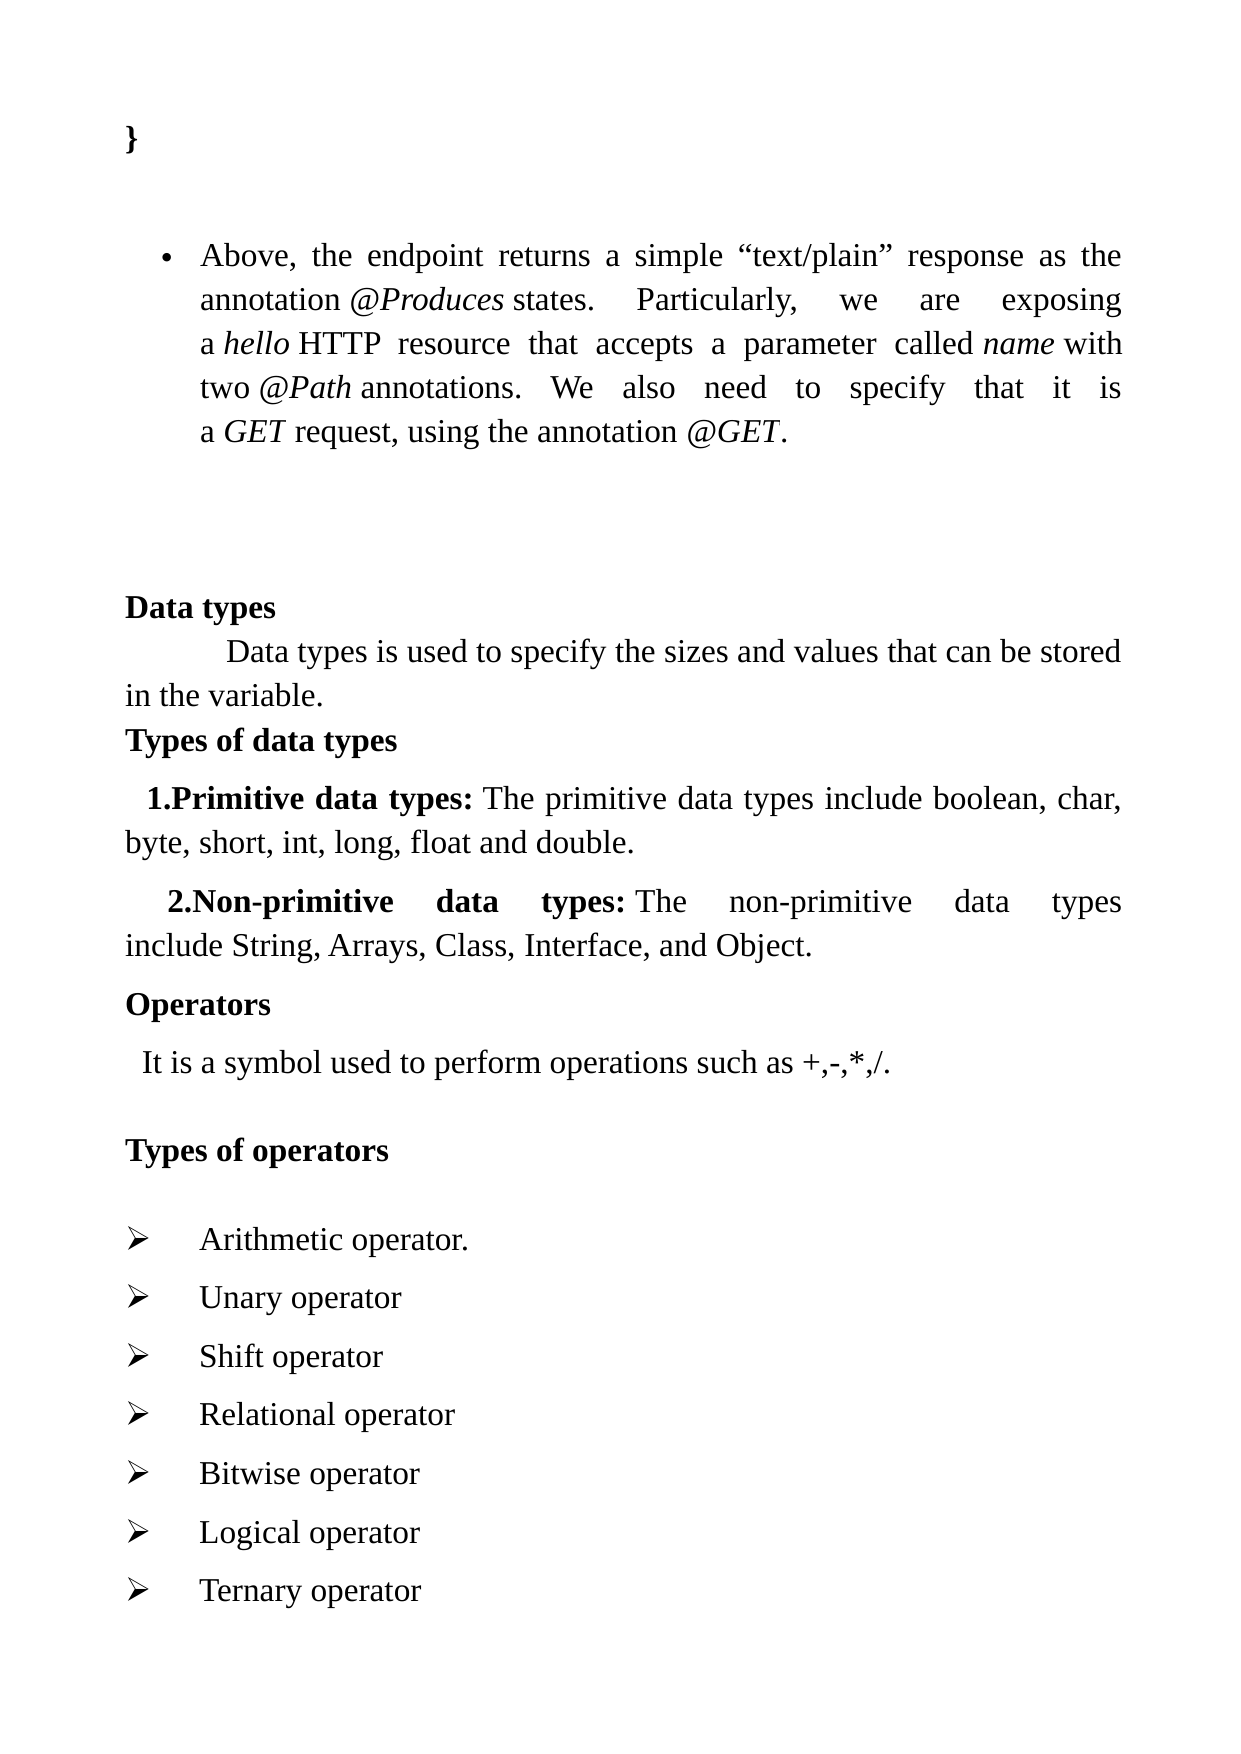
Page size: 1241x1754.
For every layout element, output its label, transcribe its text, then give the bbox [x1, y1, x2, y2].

text } [125, 118, 1122, 156]
text Data types [125, 588, 1122, 626]
text 1.Primitive data types: The primitive data types include boolean, char, byte, short, int, long, float and double. [125, 778, 1122, 861]
text 2.Non-primitive data types: The non-primitive data types include String, Arrays, Class, Interface, and Object. [125, 881, 1122, 963]
list Arithmetic operator. [125, 1219, 1122, 1257]
text It is a symbol used to perform operations such as +,-,*,/. [125, 1042, 1122, 1081]
list Relational operator [125, 1395, 1122, 1433]
text Operators [125, 984, 1122, 1022]
list Unary operator [125, 1277, 1122, 1316]
text Data types is used to specify the sizes and values that can be stored in the variable. [125, 632, 1122, 714]
list Ternary operator [125, 1571, 1122, 1609]
list Bitwise operator [125, 1453, 1122, 1492]
list Shift operator [125, 1336, 1122, 1374]
text Types of data types [125, 720, 1122, 758]
text Types of operators [125, 1131, 1122, 1169]
list Logical operator [125, 1512, 1122, 1550]
list Above, the endpoint returns a simple “text/plain” response as the annotation @Produces states. Particularly, we are exposing a hello HTTP resource that accepts a parameter called name with two @Path annotations. We also need to specify that it is a GET request, using the annotation @GET. [162, 235, 1122, 450]
